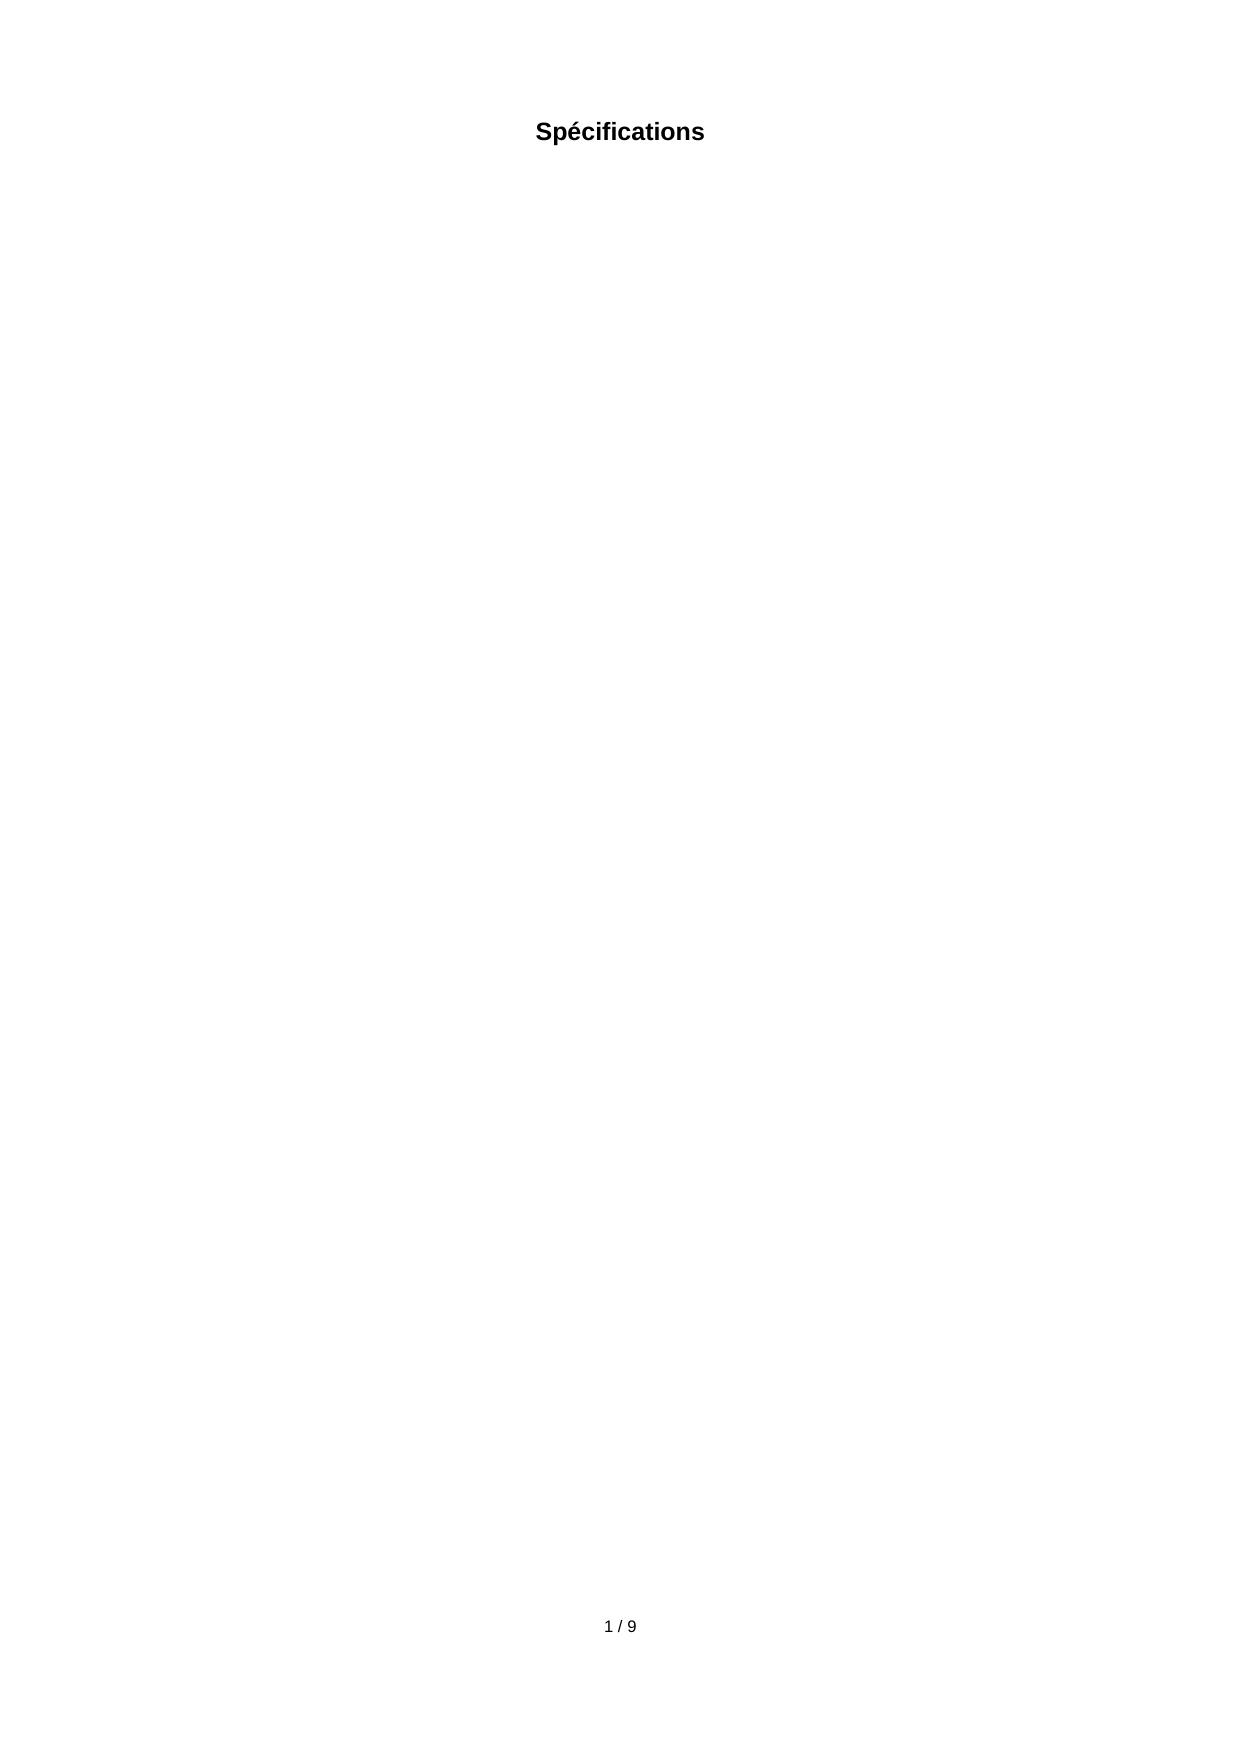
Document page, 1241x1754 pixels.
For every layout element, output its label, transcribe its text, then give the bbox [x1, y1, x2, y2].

text Spécifications [118, 118, 1122, 146]
